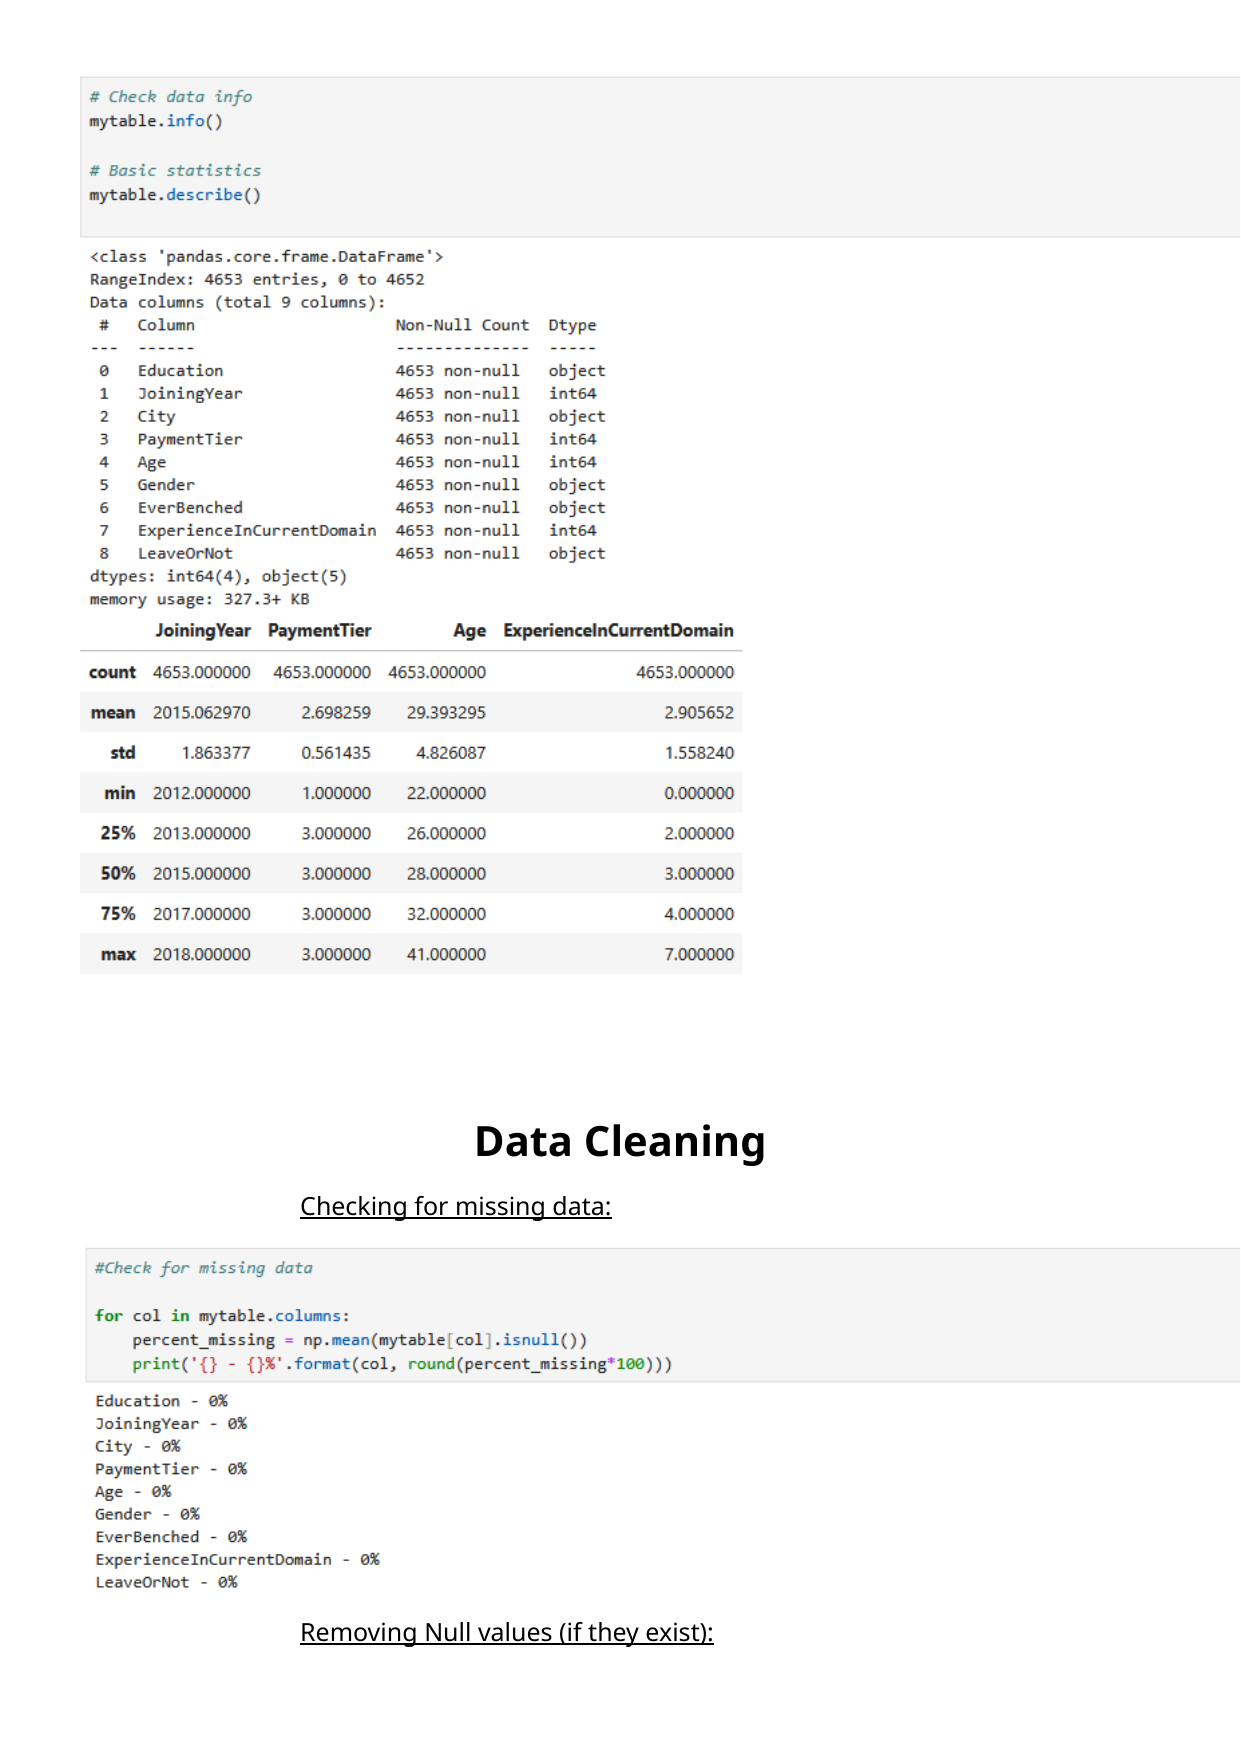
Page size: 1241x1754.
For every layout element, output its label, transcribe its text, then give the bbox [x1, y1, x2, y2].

text Removing Null values (if they exist): [225, 1615, 1165, 1649]
text Data Cleaning [75, 1111, 1165, 1168]
text Checking for missing data: [225, 1188, 1165, 1222]
